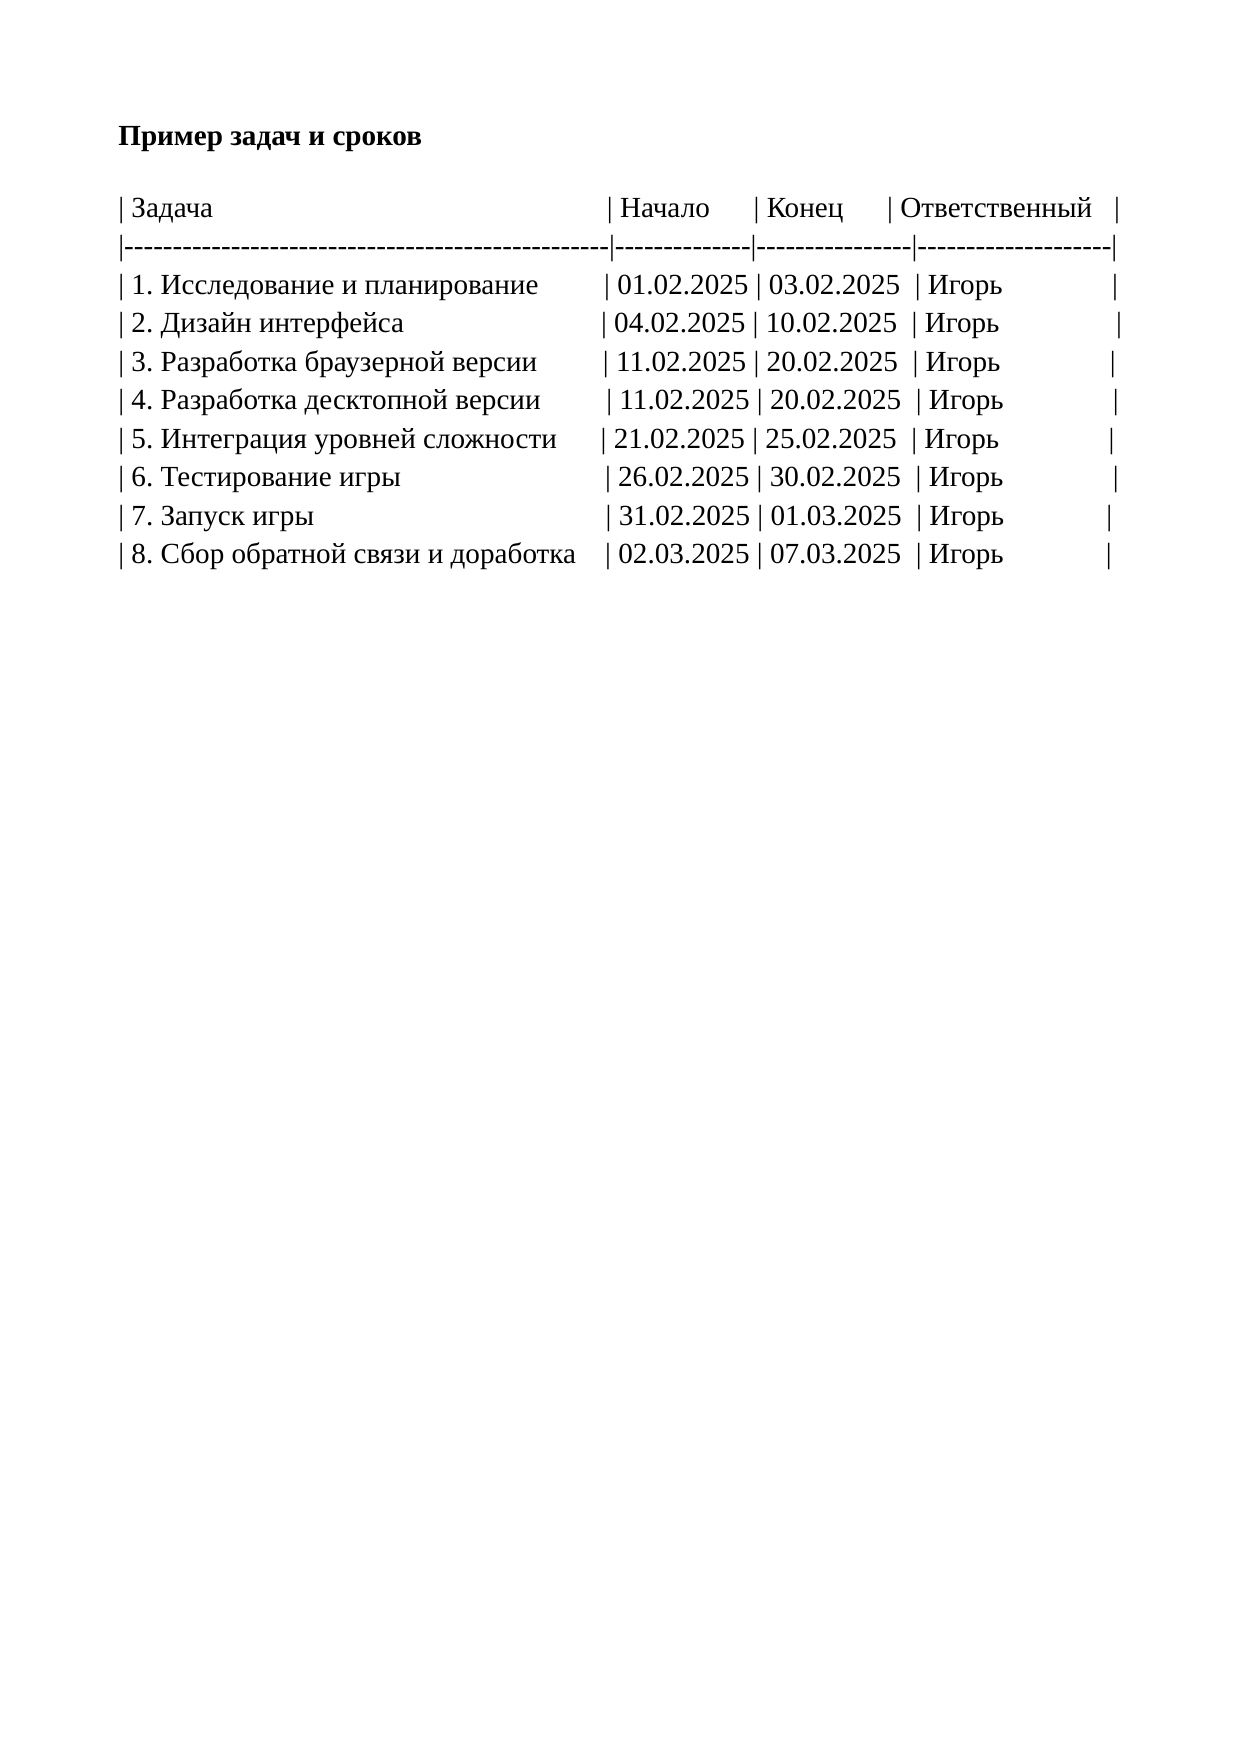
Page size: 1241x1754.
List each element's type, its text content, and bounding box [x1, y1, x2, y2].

text |--------------------------------------------------|--------------|----------------|--------------------| [118, 228, 1122, 262]
text | 5. Интеграция уровней сложности | 21.02.2025 | 25.02.2025 | Игорь | [118, 421, 1122, 454]
text Пример задач и сроков [118, 118, 1122, 152]
text | 7. Запуск игры | 31.02.2025 | 01.03.2025 | Игорь | [118, 498, 1122, 532]
text | 2. Дизайн интерфейса | 04.02.2025 | 10.02.2025 | Игорь | [118, 305, 1122, 339]
text | 6. Тестирование игры | 26.02.2025 | 30.02.2025 | Игорь | [118, 459, 1122, 493]
text | 1. Исследование и планирование | 01.02.2025 | 03.02.2025 | Игорь | [118, 267, 1122, 300]
text | 4. Разработка десктопной версии | 11.02.2025 | 20.02.2025 | Игорь | [118, 382, 1122, 416]
text | 3. Разработка браузерной версии | 11.02.2025 | 20.02.2025 | Игорь | [118, 344, 1122, 377]
text | 8. Сбор обратной связи и доработка | 02.03.2025 | 07.03.2025 | Игорь | [118, 537, 1122, 570]
text | Задача | Начало | Конец | Ответственный | [118, 190, 1122, 223]
